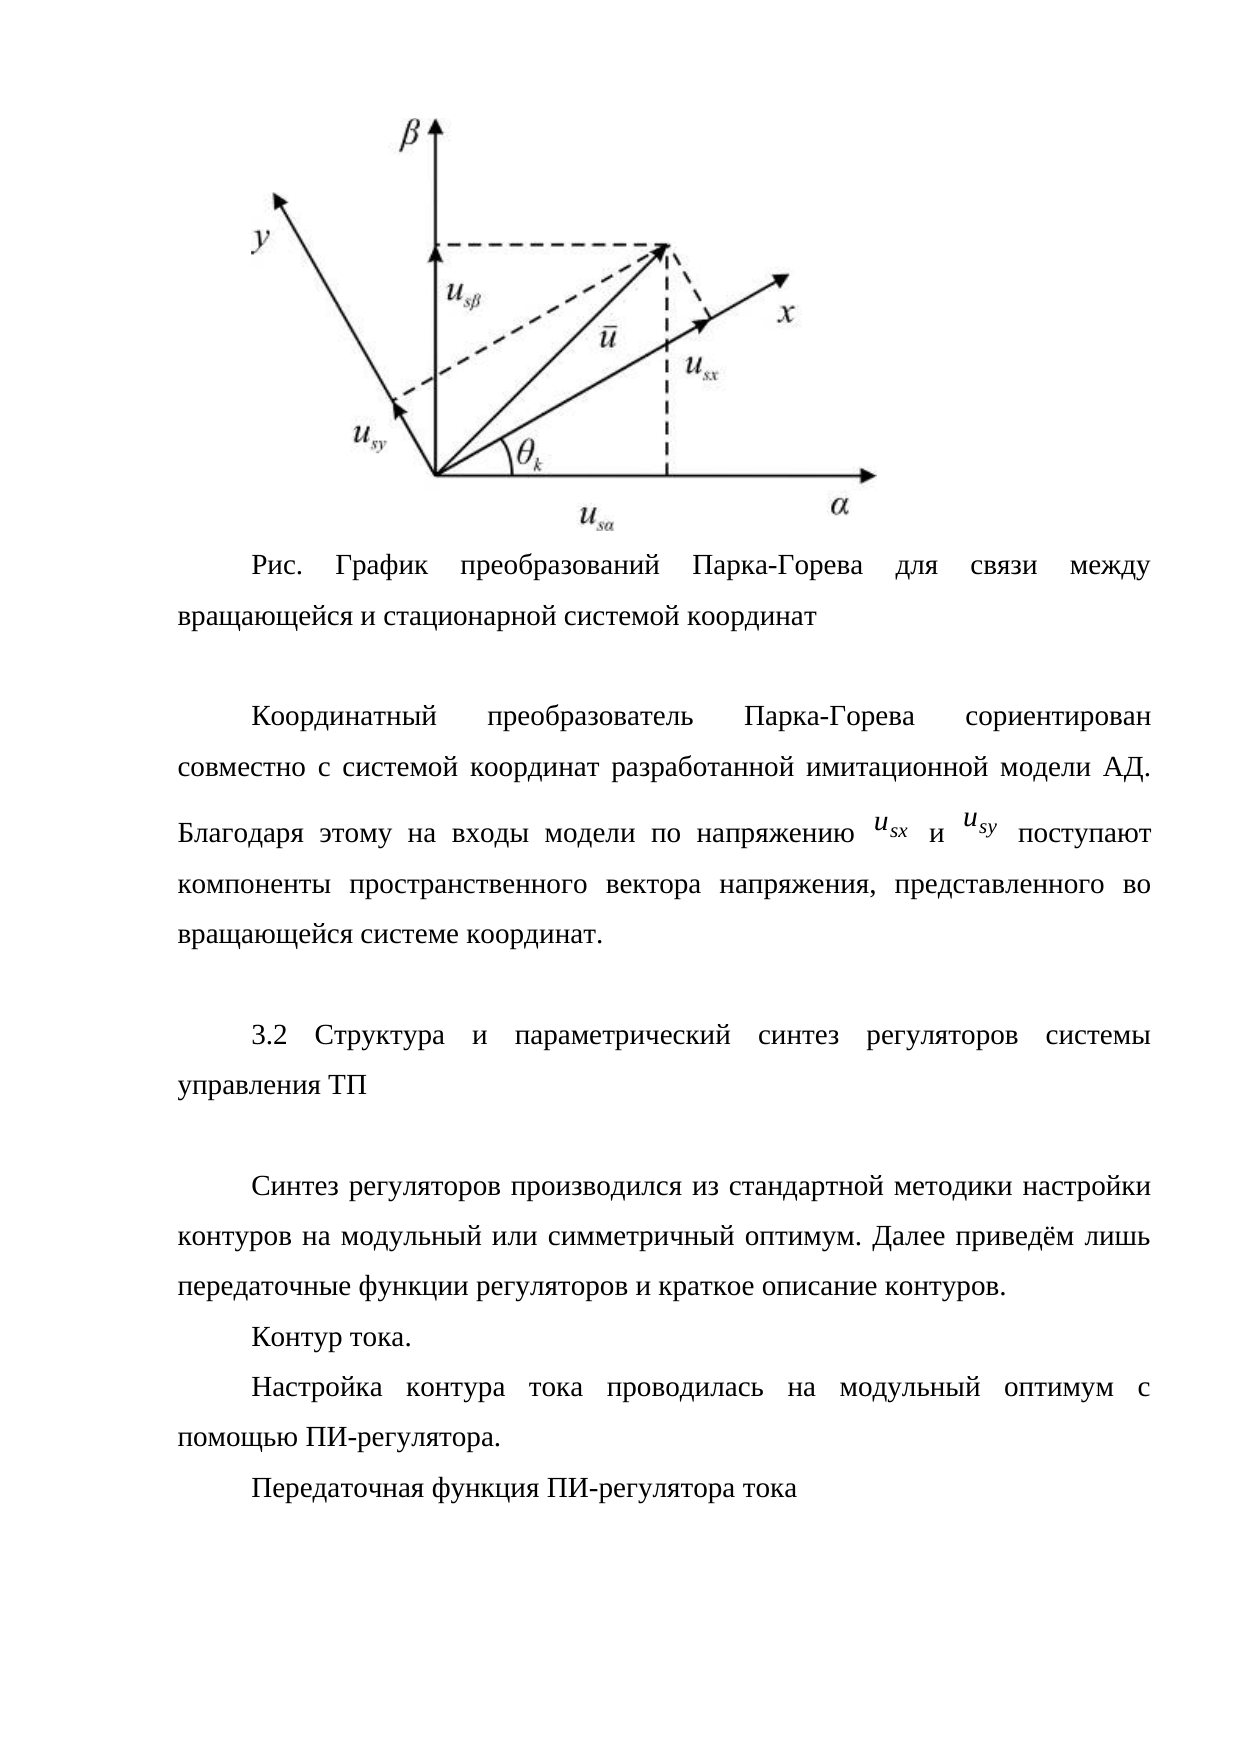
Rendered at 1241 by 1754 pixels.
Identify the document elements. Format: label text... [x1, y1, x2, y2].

text 3.2 Структура и параметрический синтез регуляторов системы управления ТП [177, 1017, 1152, 1101]
text Координатный преобразователь Парка-Горева сориентирован совместно с системой координат разработанной имитационной модели АД. Благодаря этому на входы модели по напряжению и поступают компоненты пространственного вектора напряжения, представленного во вращающейся системе координат. [177, 698, 1152, 950]
picture [251, 118, 877, 531]
text Передаточная функция ПИ-регулятора тока [177, 1470, 1152, 1503]
text Рис. График преобразований Парка-Горева для связи между вращающейся и стационарной системой координат [177, 547, 1152, 631]
text Контур тока. [177, 1319, 1152, 1352]
text Настройка контура тока проводилась на модульный оптимум с помощью ПИ-регулятора. [177, 1369, 1152, 1453]
text Синтез регуляторов производился из стандартной методики настройки контуров на модульный или симметричный оптимум. Далее приведём лишь передаточные функции регуляторов и краткое описание контуров. [177, 1168, 1152, 1302]
